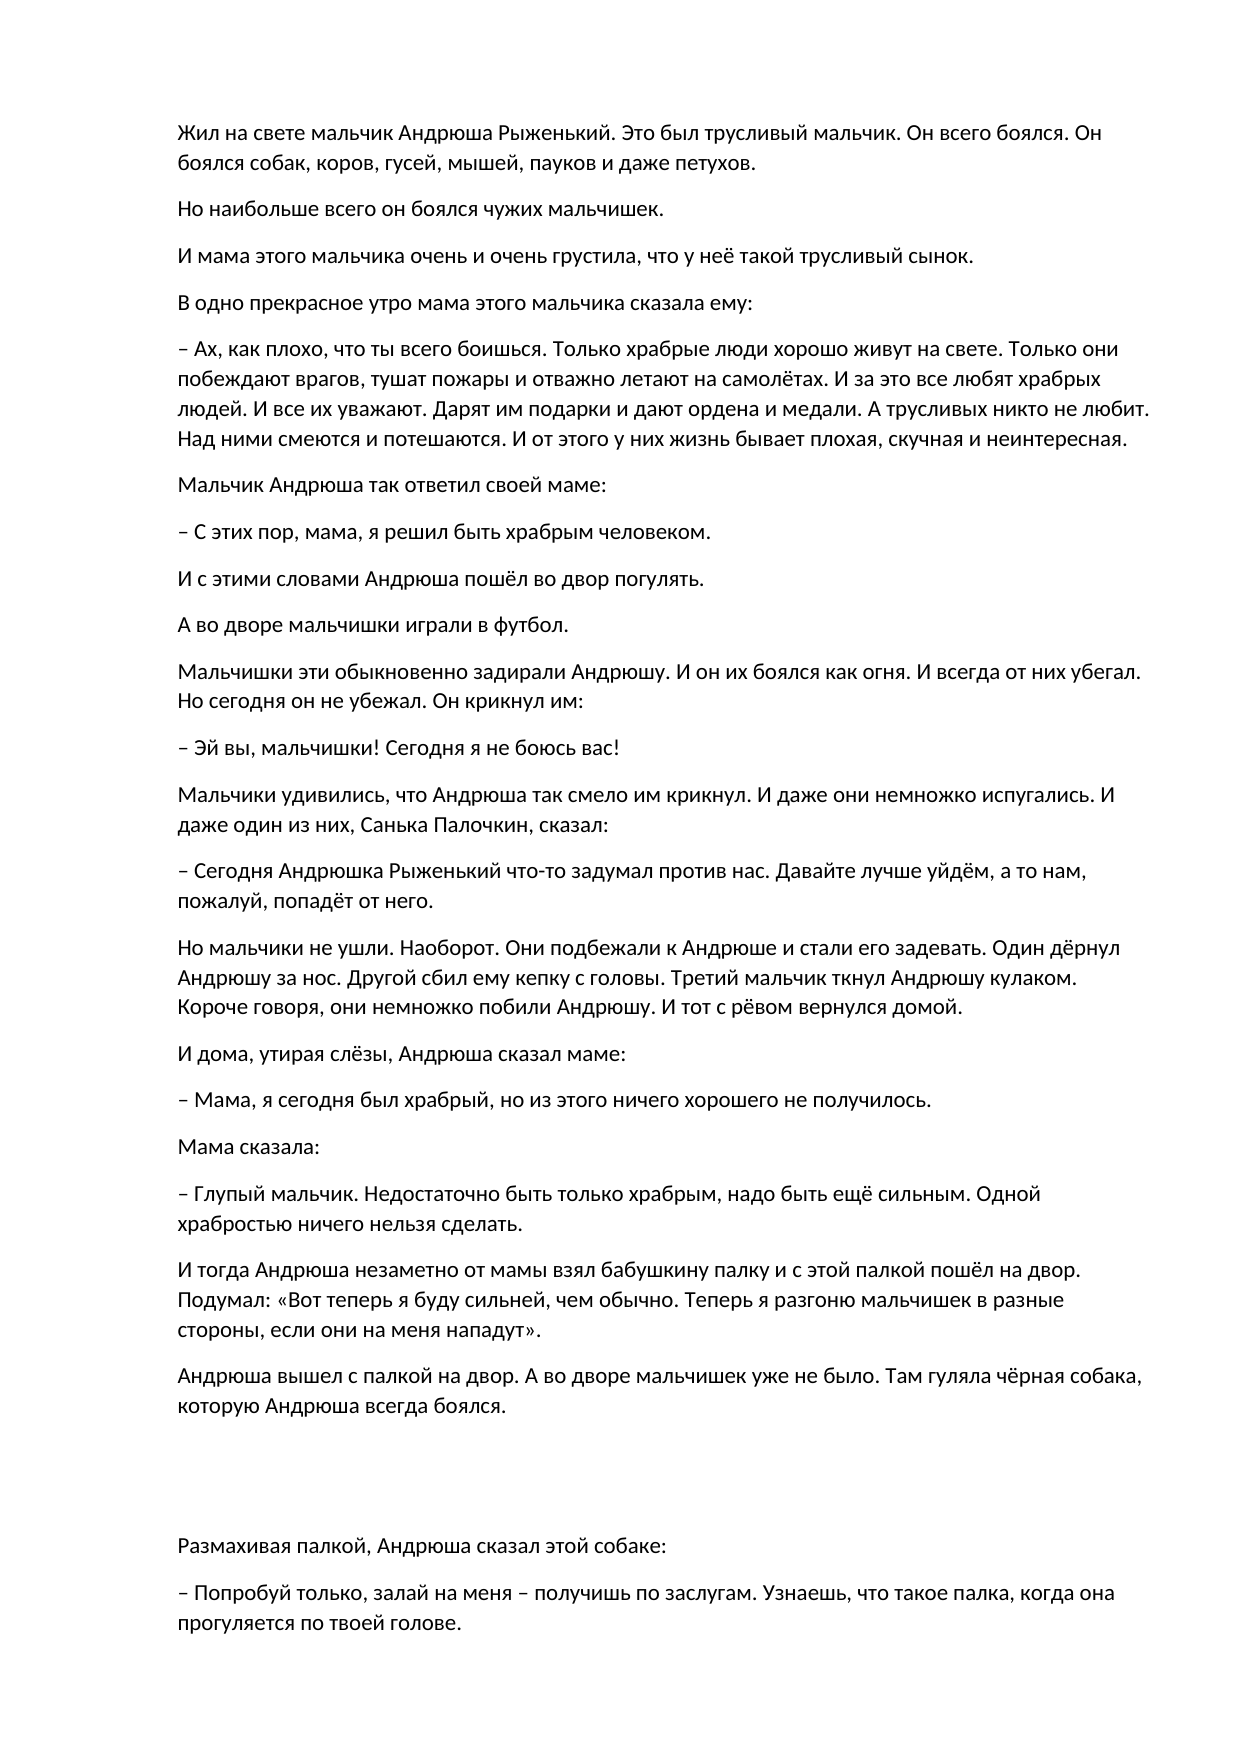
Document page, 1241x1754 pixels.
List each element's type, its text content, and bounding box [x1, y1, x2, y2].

text – Мама, я сегодня был храбрый, но из этого ничего хорошего не получилось. [177, 1086, 1152, 1114]
text А во дворе мальчишки играли в футбол. [177, 610, 1152, 638]
text – Ах, как плохо, что ты всего боишься. Только храбрые люди хорошо живут на свете. Только они побеждают врагов, тушат пожары и отважно летают на самолётах. И за это все любят храбрых людей. И все их уважают. Дарят им подарки и дают ордена и медали. А трусливых никто не любит. Над ними смеются и потешаются. И от этого у них жизнь бывает плохая, скучная и неинтересная. [177, 334, 1152, 452]
text – Попробуй только, залай на меня – получишь по заслугам. Узнаешь, что такое палка, когда она прогуляется по твоей голове. [177, 1578, 1152, 1636]
text Размахивая палкой, Андрюша сказал этой собаке: [177, 1531, 1152, 1559]
text Но мальчики не ушли. Наоборот. Они подбежали к Андрюше и стали его задевать. Один дёрнул Андрюшу за нос. Другой сбил ему кепку с головы. Третий мальчик ткнул Андрюшу кулаком. Короче говоря, они немножко побили Андрюшу. И тот с рёвом вернулся домой. [177, 933, 1152, 1021]
text Мальчики удивились, что Андрюша так смело им крикнул. И даже они немножко испугались. И даже один из них, Санька Палочкин, сказал: [177, 780, 1152, 838]
text – С этих пор, мама, я решил быть храбрым человеком. [177, 517, 1152, 545]
text И тогда Андрюша незаметно от мамы взял бабушкину палку и с этой палкой пошёл на двор. Подумал: «Вот теперь я буду сильней, чем обычно. Теперь я разгоню мальчишек в разные стороны, если они на меня нападут». [177, 1255, 1152, 1343]
text В одно прекрасное утро мама этого мальчика сказала ему: [177, 288, 1152, 316]
text И с этими словами Андрюша пошёл во двор погулять. [177, 564, 1152, 592]
text Мальчик Андрюша так ответил своей маме: [177, 471, 1152, 498]
text Мама сказала: [177, 1132, 1152, 1160]
text Жил на свете мальчик Андрюша Рыженький. Это был трусливый мальчик. Он всего боялся. Он боялся собак, коров, гусей, мышей, пауков и даже петухов. [177, 118, 1152, 176]
text Мальчишки эти обыкновенно задирали Андрюшу. И он их боялся как огня. И всегда от них убегал. Но сегодня он не убежал. Он крикнул им: [177, 657, 1152, 715]
text Но наибольше всего он боялся чужих мальчишек. [177, 194, 1152, 223]
text И мама этого мальчика очень и очень грустила, что у неё такой трусливый сынок. [177, 241, 1152, 269]
text Андрюша вышел с палкой на двор. А во дворе мальчишек уже не было. Там гуляла чёрная собака, которую Андрюша всегда боялся. [177, 1362, 1152, 1419]
text – Глупый мальчик. Недостаточно быть только храбрым, надо быть ещё сильным. Одной храбростью ничего нельзя сделать. [177, 1179, 1152, 1237]
text – Сегодня Андрюшка Рыженький что-то задумал против нас. Давайте лучше уйдём, а то нам, пожалуй, попадёт от него. [177, 856, 1152, 914]
text И дома, утирая слёзы, Андрюша сказал маме: [177, 1039, 1152, 1067]
text – Эй вы, мальчишки! Сегодня я не боюсь вас! [177, 733, 1152, 761]
